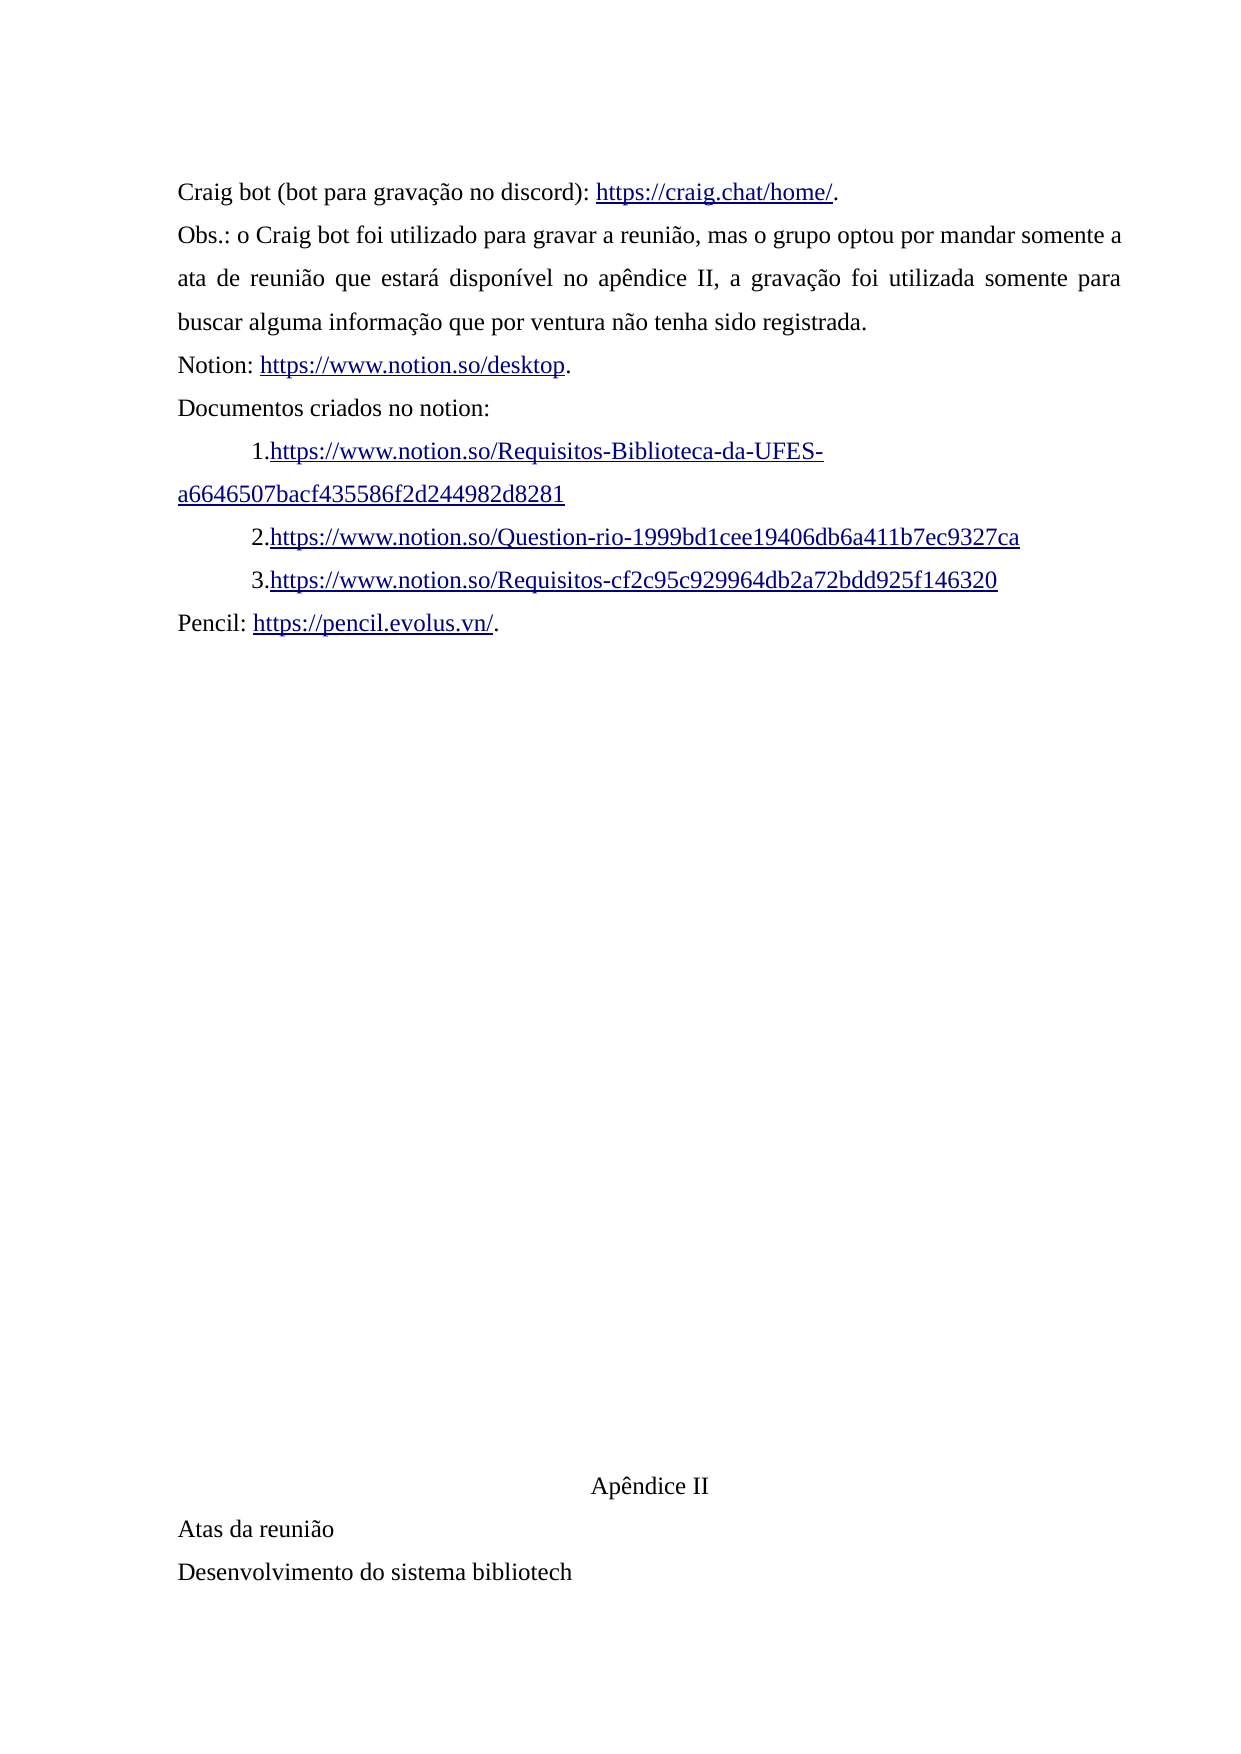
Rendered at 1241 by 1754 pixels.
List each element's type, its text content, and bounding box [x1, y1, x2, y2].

text Notion: https://www.notion.so/desktop. [177, 350, 1122, 378]
text Craig bot (bot para gravação no discord): https://craig.chat/home/. [177, 177, 1122, 206]
text 2.https://www.notion.so/Question-rio-1999bd1cee19406db6a411b7ec9327ca [177, 522, 1122, 551]
text Apêndice II [177, 1471, 1122, 1500]
text Pencil: https://pencil.evolus.vn/. [177, 608, 1122, 637]
text 1.https://www.notion.so/Requisitos-Biblioteca-da-UFES-a6646507bacf435586f2d244982d8281 [177, 436, 1122, 508]
text 3.https://www.notion.so/Requisitos-cf2c95c929964db2a72bdd925f146320 [177, 565, 1122, 594]
text Atas da reunião [177, 1514, 1122, 1543]
text Obs.: o Craig bot foi utilizado para gravar a reunião, mas o grupo optou por mandar somente a ata de reunião que estará disponível no apêndice II, a gravação foi utilizada somente para buscar alguma informação que por ventura não tenha sido registrada. [177, 220, 1122, 335]
text Desenvolvimento do sistema bibliotech [177, 1557, 1122, 1586]
text Documentos criados no notion: [177, 393, 1122, 422]
